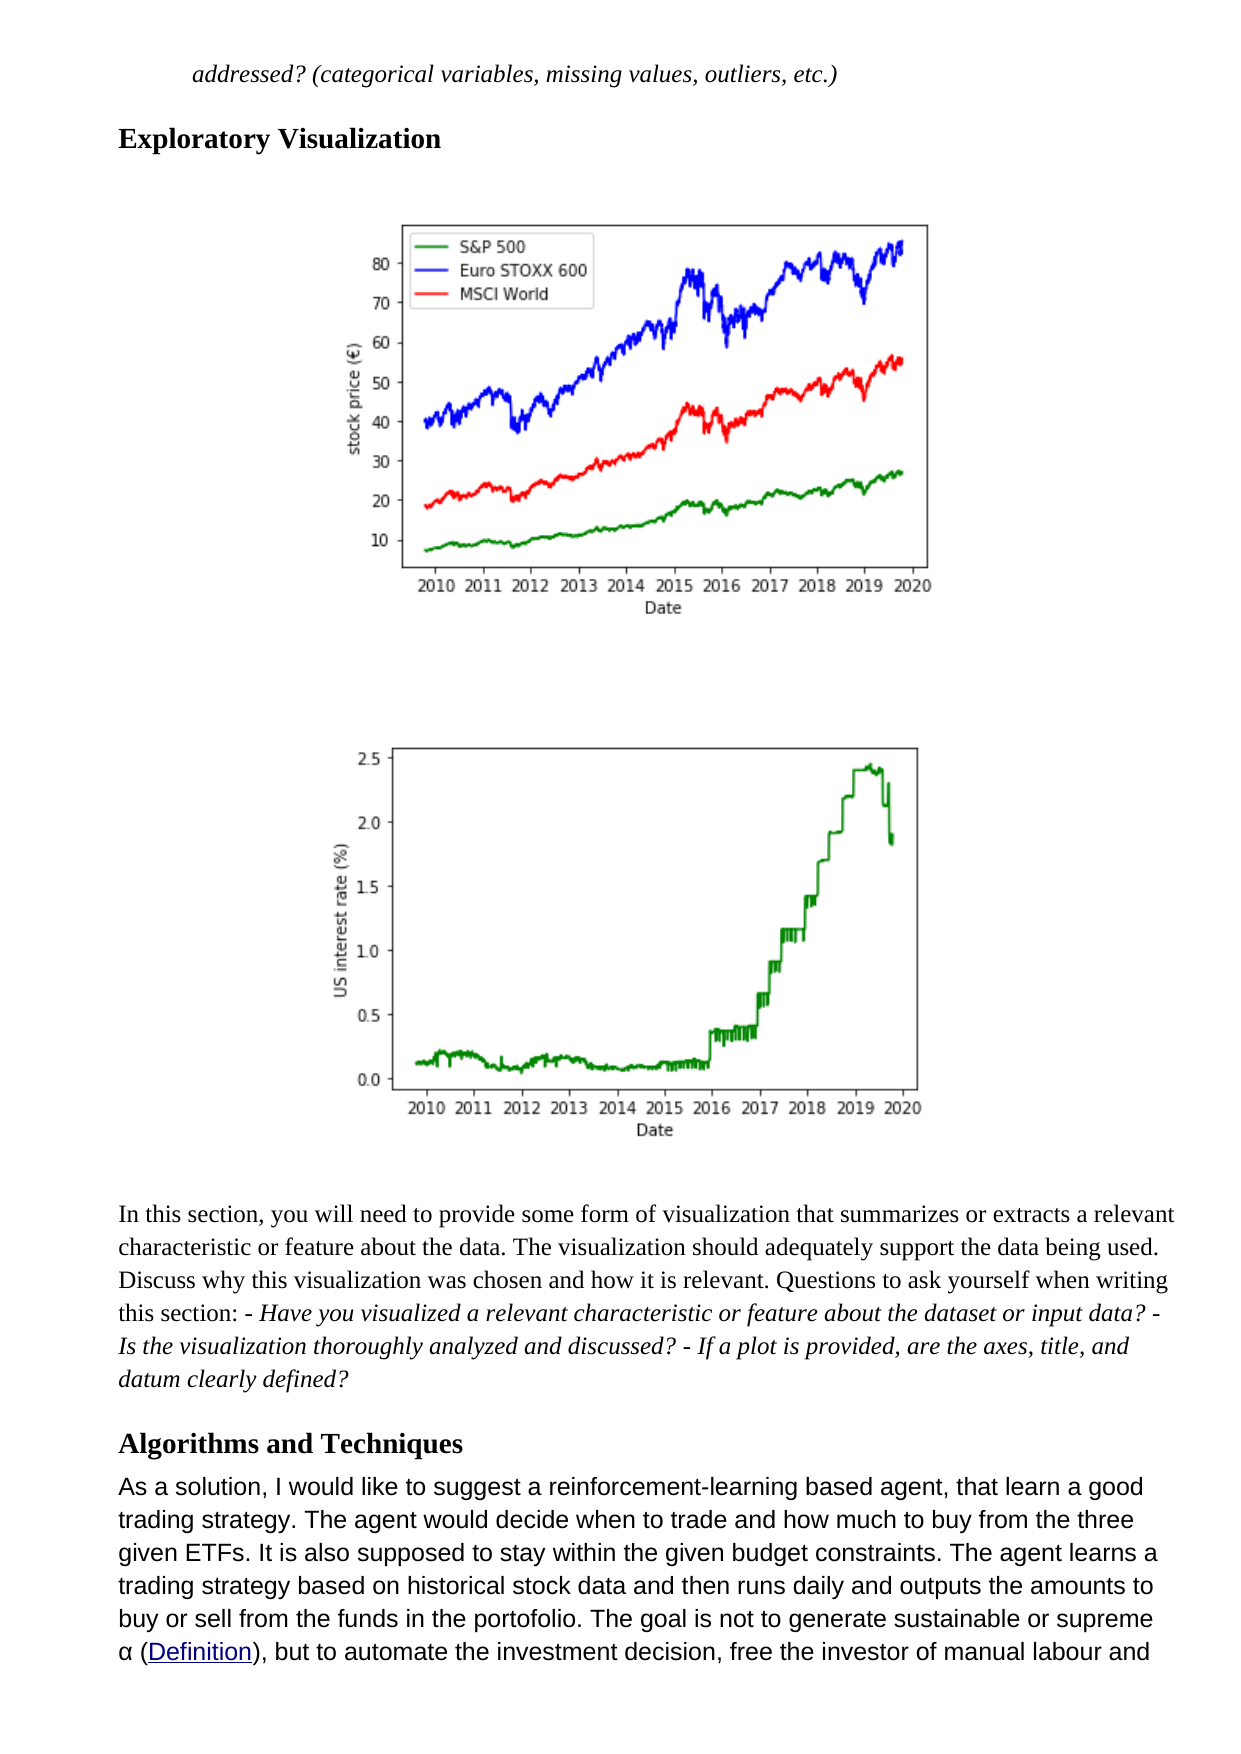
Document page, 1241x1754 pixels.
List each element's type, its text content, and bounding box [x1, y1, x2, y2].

text As a solution, I would like to suggest a reinforcement-learning based agent, that learn a good trading strategy. The agent would decide when to trade and how much to buy from the three given ETFs. It is also supposed to stay within the given budget constraints. The agent learns a trading strategy based on historical stock data and then runs daily and outputs the amounts to buy or sell from the funds in the portofolio. The goal is not to generate sustainable or supreme α (Definition), but to automate the investment decision, free the investor of manual labour and [118, 1472, 1181, 1666]
picture [333, 215, 966, 617]
list addressed? (categorical variables, missing values, outliers, etc.) [162, 59, 1181, 88]
subtitle Exploratory Visualization [118, 121, 1181, 155]
subtitle Algorithms and Techniques [118, 1426, 1181, 1459]
text In this section, you will need to provide some form of visualization that summarizes or extracts a relevant characteristic or feature about the data. The visualization should adequately support the data being used. Discuss why this visualization was chosen and how it is relevant. Questions to ask yourself when writing this section: - Have you visualized a relevant characteristic or feature about the dataset or input data? - Is the visualization thoroughly analyzed and discussed? - If a plot is provided, are the axes, title, and datum clearly defined? [118, 1199, 1181, 1393]
picture [306, 737, 967, 1147]
